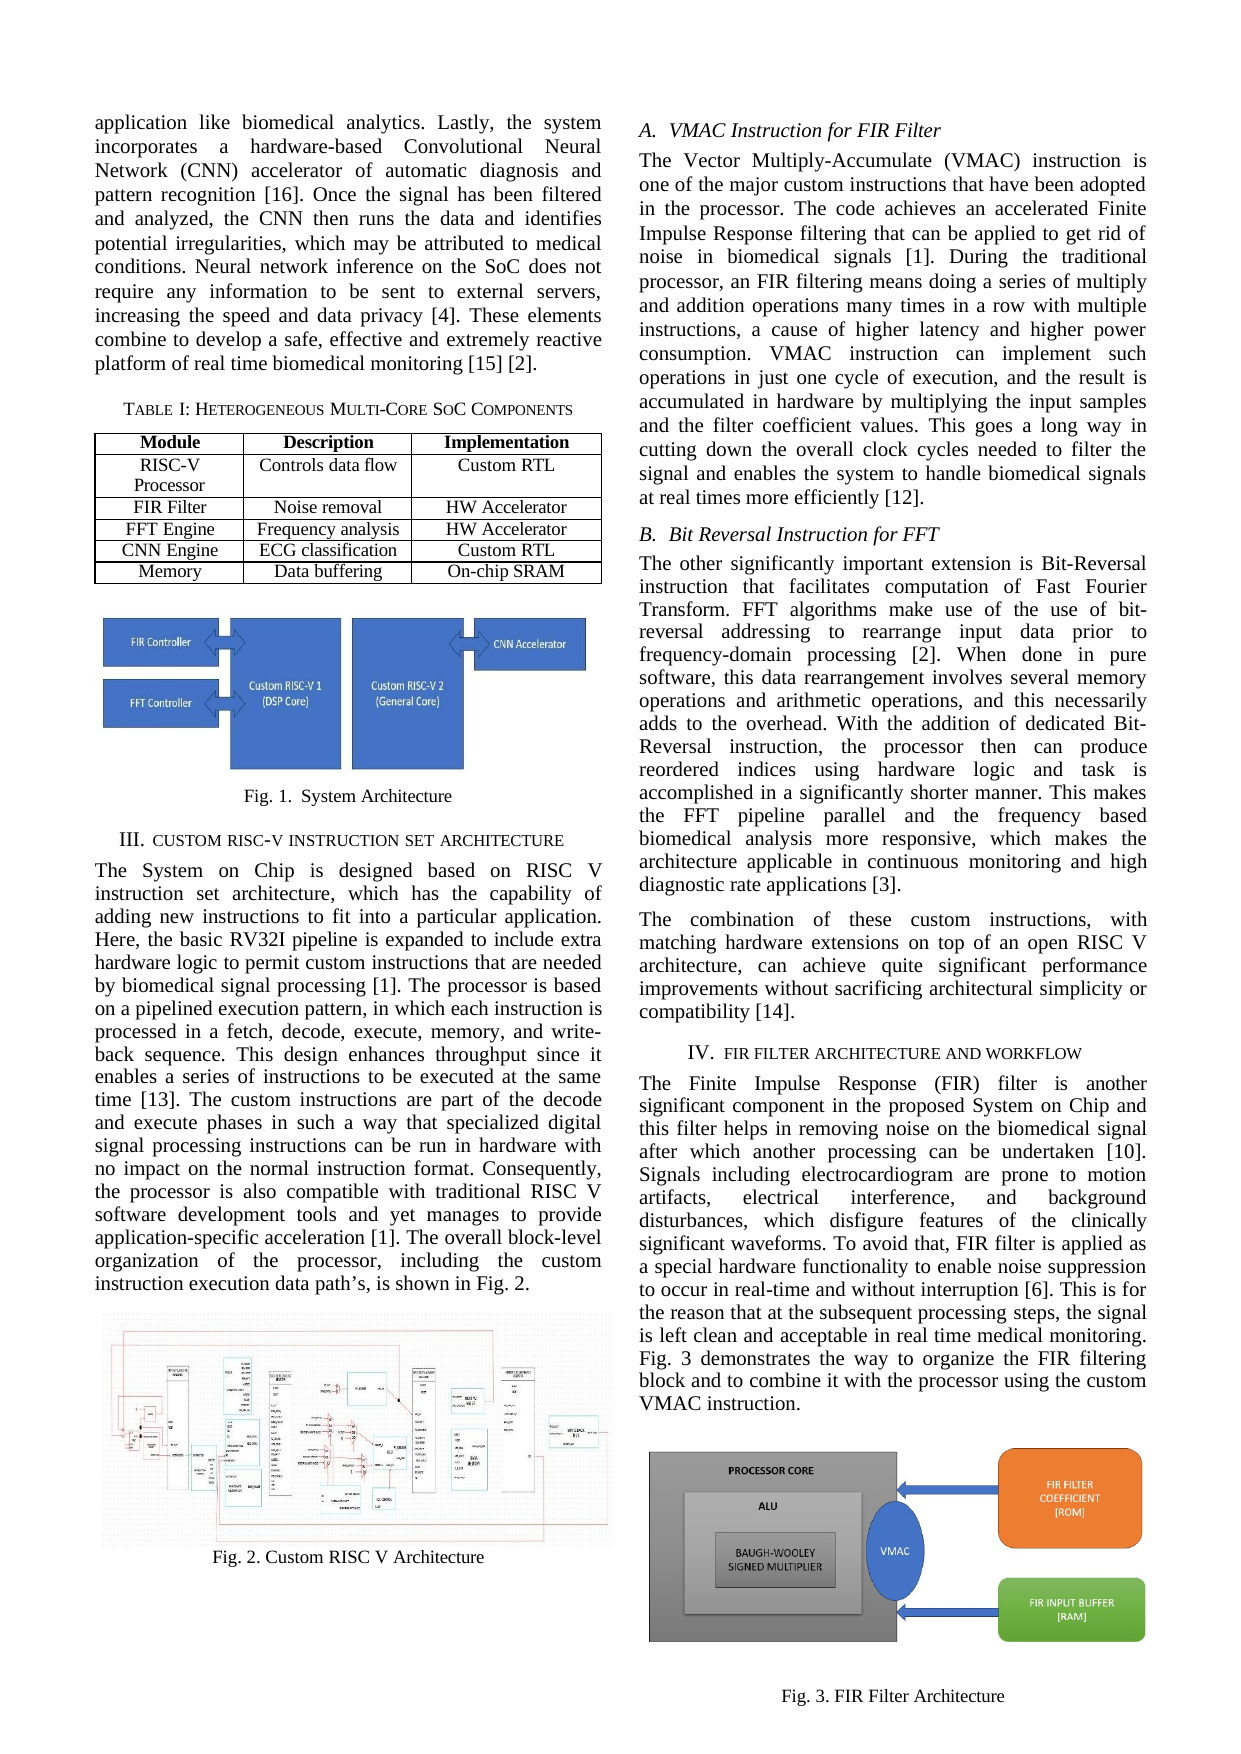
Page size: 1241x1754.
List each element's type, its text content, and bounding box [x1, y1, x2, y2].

text The other significantly important extension is Bit-Reversal instruction that facilitates computation of Fast Fourier Transform. FFT algorithms make use of the use of bit-reversal addressing to rearrange input data prior to frequency-domain processing [2]. When done in pure software, this data rearrangement involves several memory operations and arithmetic operations, and this necessarily adds to the overhead. With the addition of dedicated Bit-Reversal instruction, the processor then can produce reordered indices using hardware logic and task is accomplished in a significantly shorter manner. This makes the FFT pipeline parallel and the frequency based biomedical analysis more responsive, which makes the architecture applicable in continuous monitoring and high diagnostic rate applications [3]. [639, 552, 1147, 896]
table_cell Data buffering [244, 563, 411, 583]
text The Vector Multiply-Accumulate (VMAC) instruction is one of the major custom instructions that have been adopted in the processor. The code achieves an accelerated Finite Impulse Response filtering that can be applied to get rid of noise in biomedical signals [1]. During the traditional processor, an FIR filtering means doing a series of multiply and addition operations many times in a row with multiple instructions, a cause of higher latency and higher power consumption. VMAC instruction can implement such operations in just one cycle of execution, and the result is accumulated in hardware by multiplying the input samples and the filter coefficient values. This goes a long way in cutting down the overall clock cycles needed to filter the signal and enables the system to handle biomedical signals at real times more efficiently [12]. [639, 148, 1147, 509]
text Fig. 3. FIR Filter Architecture [781, 1685, 1152, 1707]
picture [649, 1448, 1146, 1642]
list FIR FILTER ARCHITECTURE AND WORKFLOW [687, 1040, 1152, 1064]
list VMAC Instruction for FIR Filter [639, 118, 1152, 142]
table_header Module [96, 434, 243, 454]
text Table I: Heterogeneous Multi-Core SoC Components [89, 398, 607, 420]
table_cell CNN Engine [96, 541, 243, 561]
table_cell Frequency analysis [244, 520, 411, 540]
table_cell FFT Engine [96, 520, 243, 540]
list Bit Reversal Instruction for FFT [639, 521, 1152, 546]
table_cell Noise removal [244, 498, 411, 518]
table_cell Controls data flow [244, 455, 411, 497]
text application like biomedical analytics. Lastly, the system incorporates a hardware-based Convolutional Neural Network (CNN) accelerator of automatic diagnosis and pattern recognition [16]. Once the signal has been filtered and analyzed, the CNN then runs the data and identifies potential irregularities, which may be attributed to medical conditions. Neural network inference on the SoC does not require any information to be sent to external servers, increasing the speed and data privacy [4]. These elements combine to develop a safe, effective and extremely reactive platform of real time biomedical monitoring [15] [2]. [94, 110, 602, 375]
table_cell Memory [96, 563, 243, 583]
text Fig. 1. System Architecture [88, 622, 607, 806]
table_cell RISC-V Processor [96, 455, 243, 497]
table_cell On-chip SRAM [412, 563, 601, 583]
text The Finite Impulse Response (FIR) filter is another significant component in the proposed System on Chip and this filter helps in removing noise on the biomedical signal after which another processing can be undertaken [10]. Signals including electrocardiogram are prone to motion artifacts, electrical interference, and background disturbances, which disfigure features of the clinically significant waveforms. To avoid that, FIR filter is applied as a special hardware functionality to enable noise suppression to occur in real-time and without interruption [6]. This is for the reason that at the subsequent processing steps, the signal is left clean and acceptable in real time medical monitoring. Fig. 3 demonstrates the way to organize the FIR filtering block and to combine it with the processor using the custom VMAC instruction. [639, 1072, 1147, 1415]
picture [102, 1313, 614, 1546]
text Fig. 2. Custom RISC V Architecture [88, 1546, 608, 1567]
table_cell Custom RTL [412, 541, 601, 561]
list custom risc-v instruction set architecture [119, 827, 609, 851]
table_cell Custom RTL [412, 455, 601, 497]
table_header Implementation [412, 434, 601, 454]
text The combination of these custom instructions, with matching hardware extensions on top of an open RISC V architecture, can achieve quite significant performance improvements without sacrificing architectural simplicity or compatibility [14]. [639, 908, 1147, 1023]
picture [95, 612, 591, 622]
text The System on Chip is designed based on RISC V instruction set architecture, which has the capability of adding new instructions to fit into a particular application. Here, the basic RV32I pipeline is expanded to include extra hardware logic to permit custom instructions that are needed by biomedical signal processing [1]. The processor is based on a pipelined execution pattern, in which each instruction is processed in a fetch, decode, execute, memory, and write-back sequence. This design enhances throughput since it enables a series of instructions to be executed at the same time [13]. The custom instructions are part of the decode and execute phases in such a way that specialized digital signal processing instructions can be run in hardware with no impact on the normal instruction format. Consequently, the processor is also compatible with traditional RISC V software development tools and yet manages to provide application-specific acceleration [1]. The overall block-level organization of the processor, including the custom instruction execution data path’s, is shown in Fig. 2. [94, 859, 602, 1295]
table_cell HW Accelerator [412, 498, 601, 518]
table_header Description [244, 434, 411, 454]
table_cell FIR Filter [96, 498, 243, 518]
table_cell ECG classification [244, 541, 411, 561]
table_cell HW Accelerator [412, 520, 601, 540]
